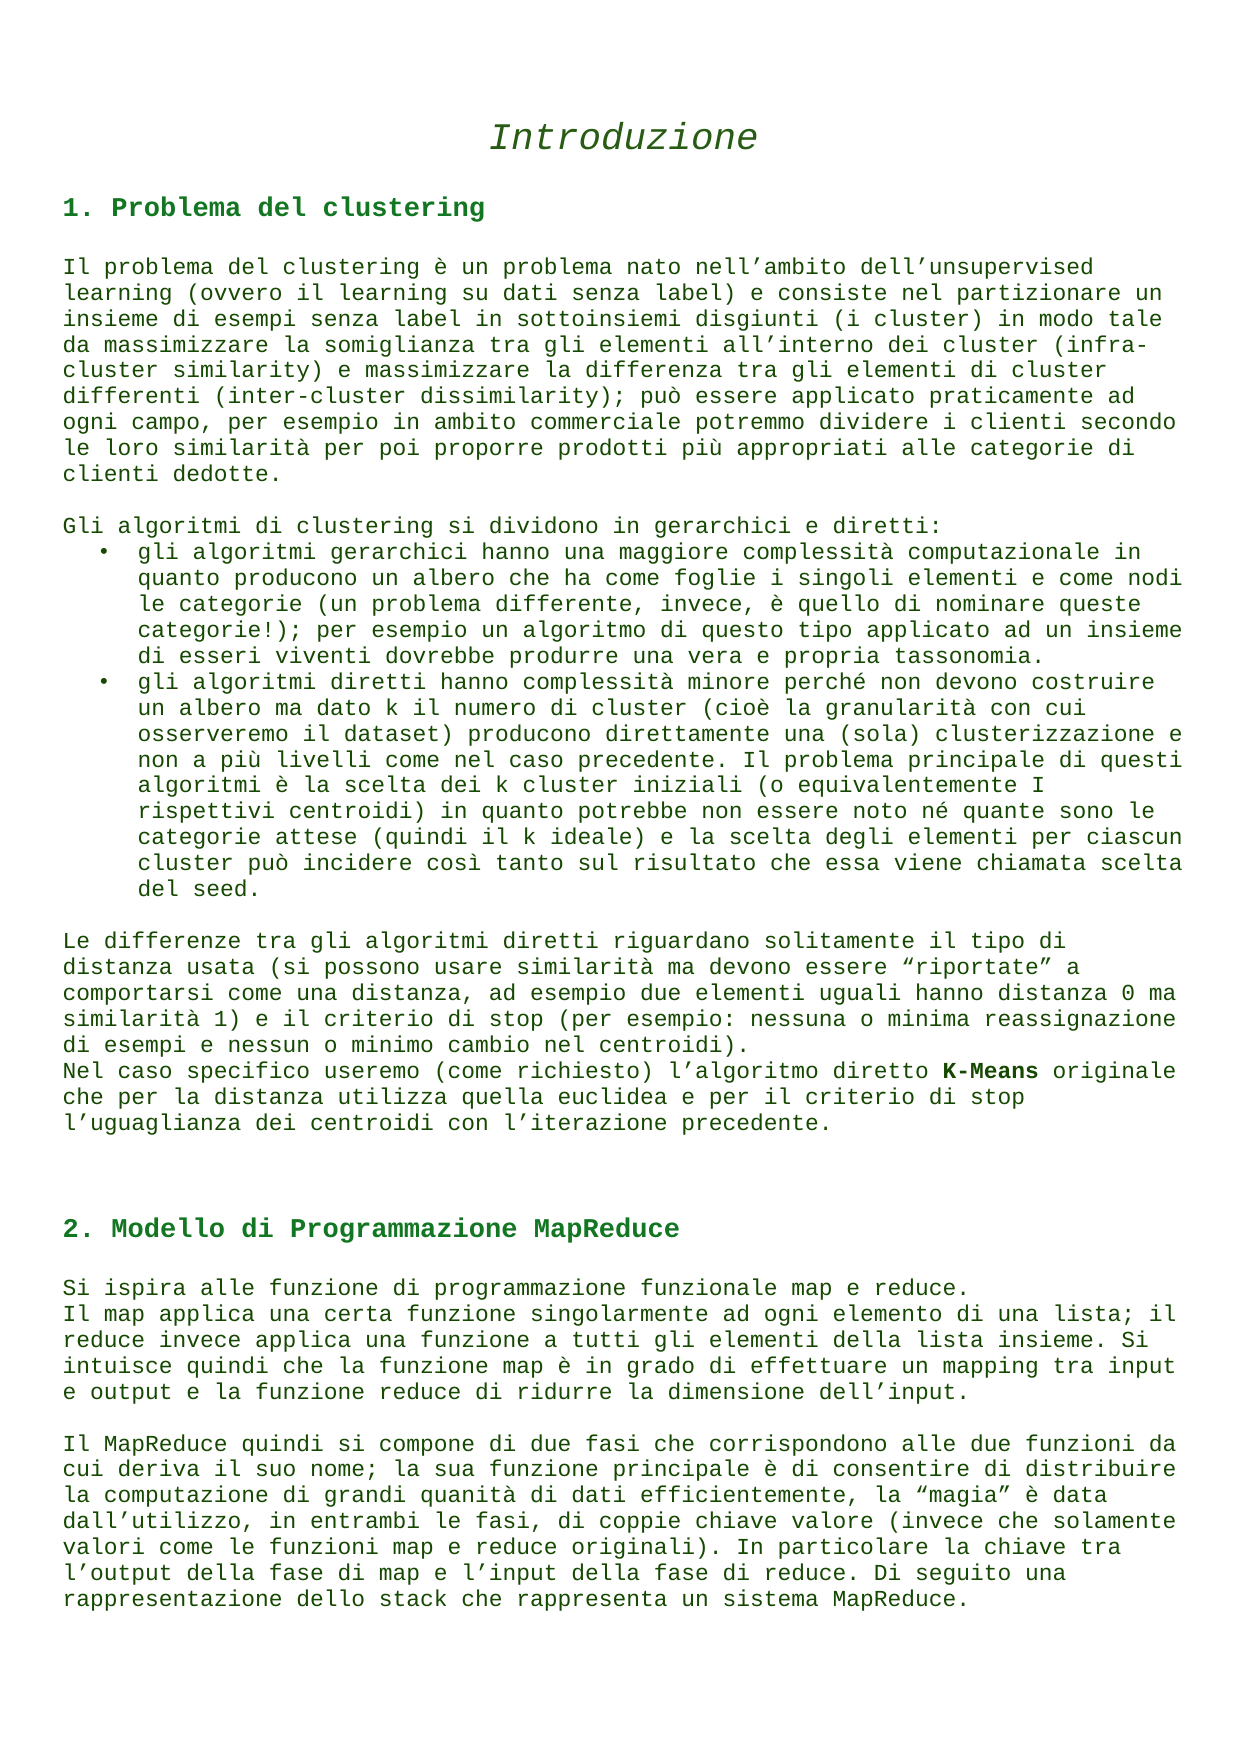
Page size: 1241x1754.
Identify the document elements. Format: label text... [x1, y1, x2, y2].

text Il MapReduce quindi si compone di due fasi che corrispondono alle due funzioni da cui deriva il suo nome; la sua funzione principale è di consentire di distribuire la computazione di grandi quanità di dati efficientemente, la “magia” è data dall’utilizzo, in entrambi le fasi, di coppie chiave valore (invece che solamente valori come le funzioni map e reduce originali). In particolare la chiave tra l’output della fase di map e l’input della fase di reduce. Di seguito una rappresentazione dello stack che rappresenta un sistema MapReduce. [62, 1432, 1187, 1613]
list gli algoritmi gerarchici hanno una maggiore complessità computazionale in quanto producono un albero che ha come foglie i singoli elementi e come nodi le categorie (un problema differente, invece, è quello di nominare queste categorie!); per esempio un algoritmo di questo tipo applicato ad un insieme di esseri viventi dovrebbe produrre una vera e propria tassonomia. [100, 540, 1187, 670]
list gli algoritmi diretti hanno complessità minore perché non devono costruire un albero ma dato k il numero di cluster (cioè la granularità con cui osserveremo il dataset) producono direttamente una (sola) clusterizzazione e non a più livelli come nel caso precedente. Il problema principale di questi algoritmi è la scelta dei k cluster iniziali (o equivalentemente I rispettivi centroidi) in quanto potrebbe non essere noto né quante sono le categorie attese (quindi il k ideale) e la scelta degli elementi per ciascun cluster può incidere così tanto sul risultato che essa viene chiamata scelta del seed. [100, 670, 1187, 903]
text Nel caso specifico useremo (come richiesto) l’algoritmo diretto K-Means originale che per la distanza utilizza quella euclidea e per il criterio di stop l’uguaglianza dei centroidi con l’iterazione precedente. [62, 1059, 1187, 1137]
text Gli algoritmi di clustering si dividono in gerarchici e diretti: [62, 514, 1187, 540]
text Si ispira alle funzione di programmazione funzionale map e reduce. [62, 1276, 1187, 1302]
text 2. Modello di Programmazione MapReduce [62, 1215, 1187, 1246]
text 1. Problema del clustering [62, 194, 1187, 224]
text Le differenze tra gli algoritmi diretti riguardano solitamente il tipo di distanza usata (si possono usare similarità ma devono essere “riportate” a comportarsi come una distanza, ad esempio due elementi uguali hanno distanza 0 ma similarità 1) e il criterio di stop (per esempio: nessuna o minima reassignazione di esempi e nessun o minimo cambio nel centroidi). [62, 929, 1187, 1059]
text Il map applica una certa funzione singolarmente ad ogni elemento di una lista; il reduce invece applica una funzione a tutti gli elementi della lista insieme. Si intuisce quindi che la funzione map è in grado di effettuare un mapping tra input e output e la funzione reduce di ridurre la dimensione dell’input. [62, 1302, 1187, 1406]
text Introduzione [62, 118, 1187, 161]
text Il problema del clustering è un problema nato nell’ambito dell’unsupervised learning (ovvero il learning su dati senza label) e consiste nel partizionare un insieme di esempi senza label in sottoinsiemi disgiunti (i cluster) in modo tale da massimizzare la somiglianza tra gli elementi all’interno dei cluster (infra-cluster similarity) e massimizzare la differenza tra gli elementi di cluster differenti (inter-cluster dissimilarity); può essere applicato praticamente ad ogni campo, per esempio in ambito commerciale potremmo dividere i clienti secondo le loro similarità per poi proporre prodotti più appropriati alle categorie di clienti dedotte. [62, 255, 1187, 488]
